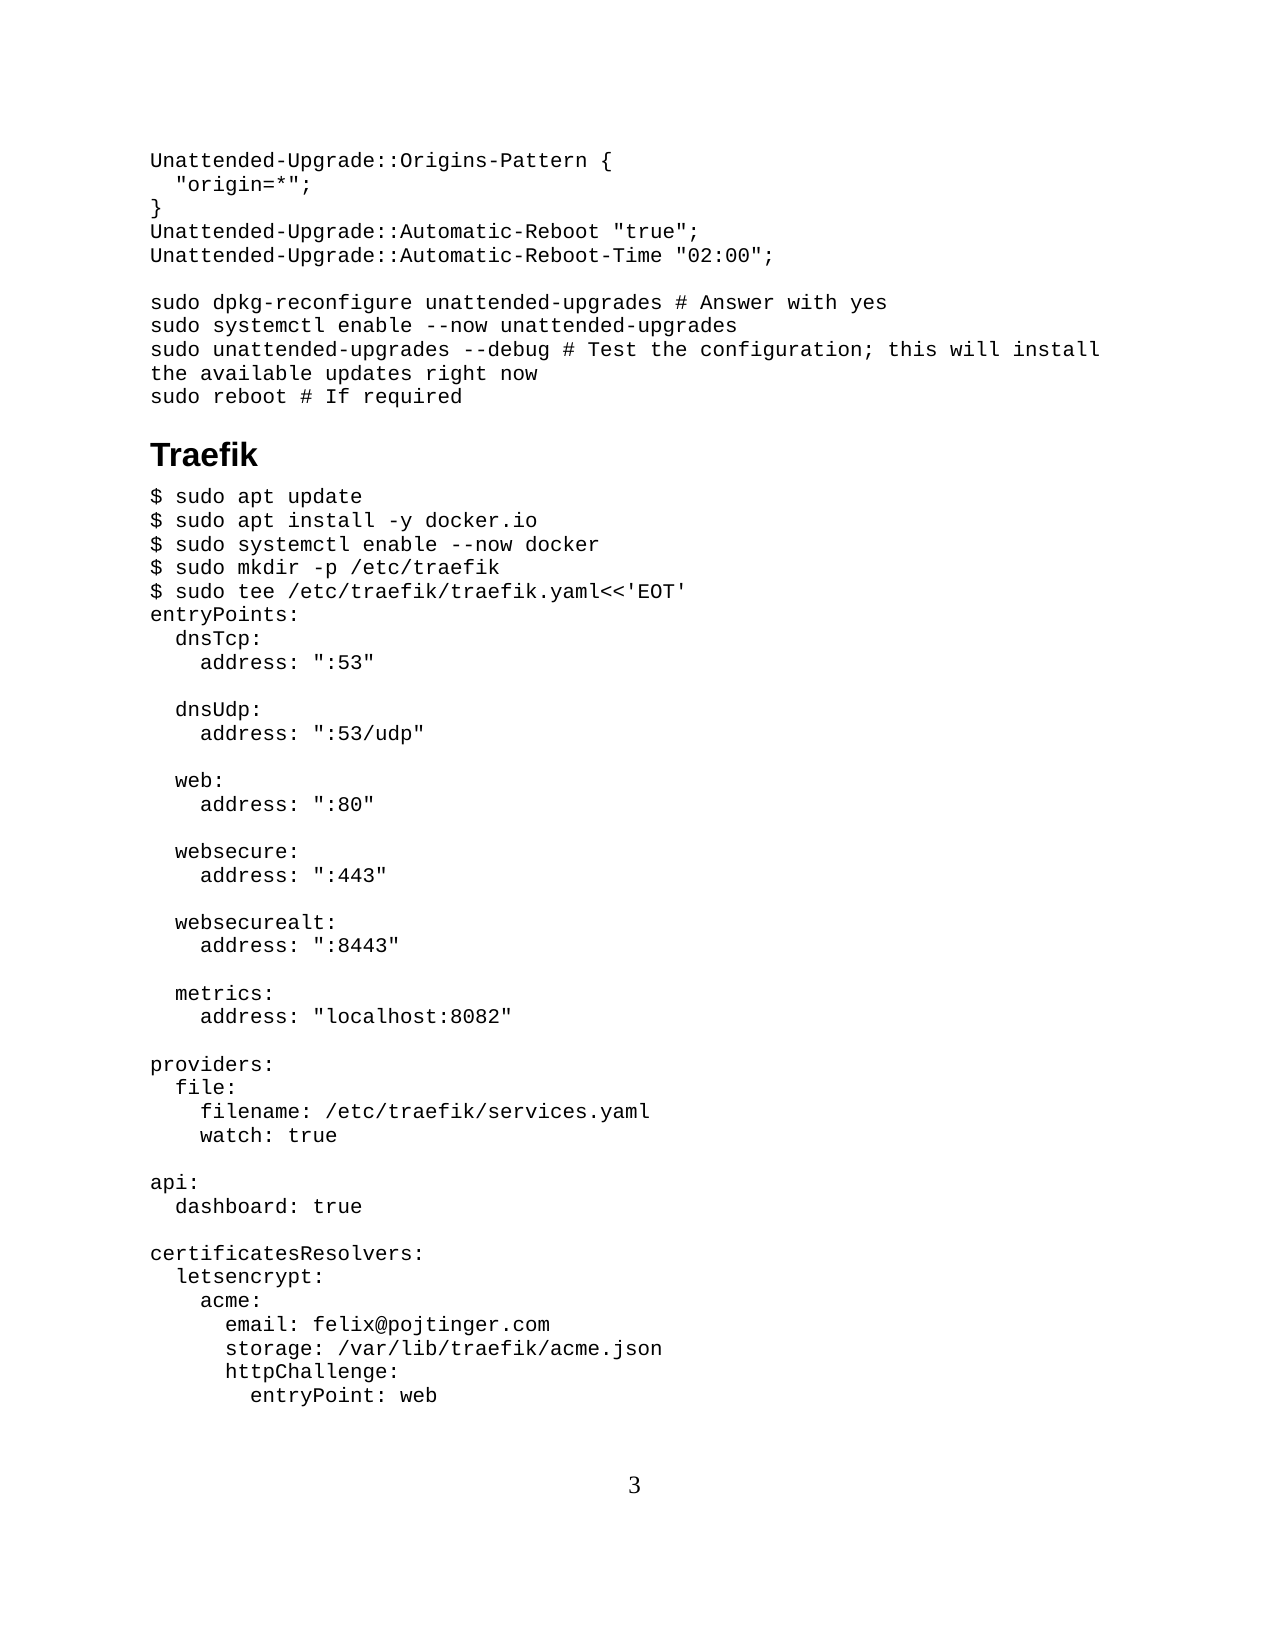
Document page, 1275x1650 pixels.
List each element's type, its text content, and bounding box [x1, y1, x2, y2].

text watch: true [150, 1125, 1125, 1148]
text sudo dpkg-reconfigure unattended-upgrades # Answer with yes [150, 292, 1125, 316]
text dnsTcp: [150, 628, 1125, 652]
text "origin=*"; [150, 174, 1125, 197]
text address: "localhost:8082" [150, 1006, 1125, 1030]
text file: [150, 1077, 1125, 1101]
text $ sudo systemctl enable --now docker [150, 533, 1125, 557]
text letsencrypt: [150, 1267, 1125, 1290]
text address: ":80" [150, 794, 1125, 817]
text Unattended-Upgrade::Origins-Pattern { [150, 150, 1125, 174]
text httpChallenge: [150, 1361, 1125, 1385]
text sudo unattended-upgrades --debug # Test the configuration; this will install the available updates right now [150, 339, 1125, 386]
text $ sudo tee /etc/traefik/traefik.yaml<<'EOT' [150, 581, 1125, 604]
text websecurealt: [150, 912, 1125, 936]
text certificatesResolvers: [150, 1243, 1125, 1267]
text websecure: [150, 841, 1125, 864]
text sudo reboot # If required [150, 386, 1125, 410]
text acme: [150, 1290, 1125, 1314]
subtitle Traefik [150, 435, 1125, 474]
text Unattended-Upgrade::Automatic-Reboot "true"; [150, 221, 1125, 244]
text entryPoint: web [150, 1385, 1125, 1408]
text dnsUdp: [150, 699, 1125, 723]
text entryPoints: [150, 604, 1125, 628]
text web: [150, 770, 1125, 794]
text address: ":53/udp" [150, 723, 1125, 746]
text $ sudo mkdir -p /etc/traefik [150, 557, 1125, 581]
text address: ":53" [150, 652, 1125, 675]
text $ sudo apt install -y docker.io [150, 510, 1125, 533]
text dashboard: true [150, 1196, 1125, 1219]
text $ sudo apt update [150, 486, 1125, 510]
text Unattended-Upgrade::Automatic-Reboot-Time "02:00"; [150, 244, 1125, 268]
text address: ":443" [150, 864, 1125, 888]
text sudo systemctl enable --now unattended-upgrades [150, 316, 1125, 339]
text address: ":8443" [150, 936, 1125, 959]
text storage: /var/lib/traefik/acme.json [150, 1337, 1125, 1361]
text api: [150, 1172, 1125, 1196]
text email: felix@pojtinger.com [150, 1314, 1125, 1337]
text } [150, 197, 1125, 221]
text metrics: [150, 983, 1125, 1006]
text providers: [150, 1054, 1125, 1077]
text filename: /etc/traefik/services.yaml [150, 1101, 1125, 1125]
